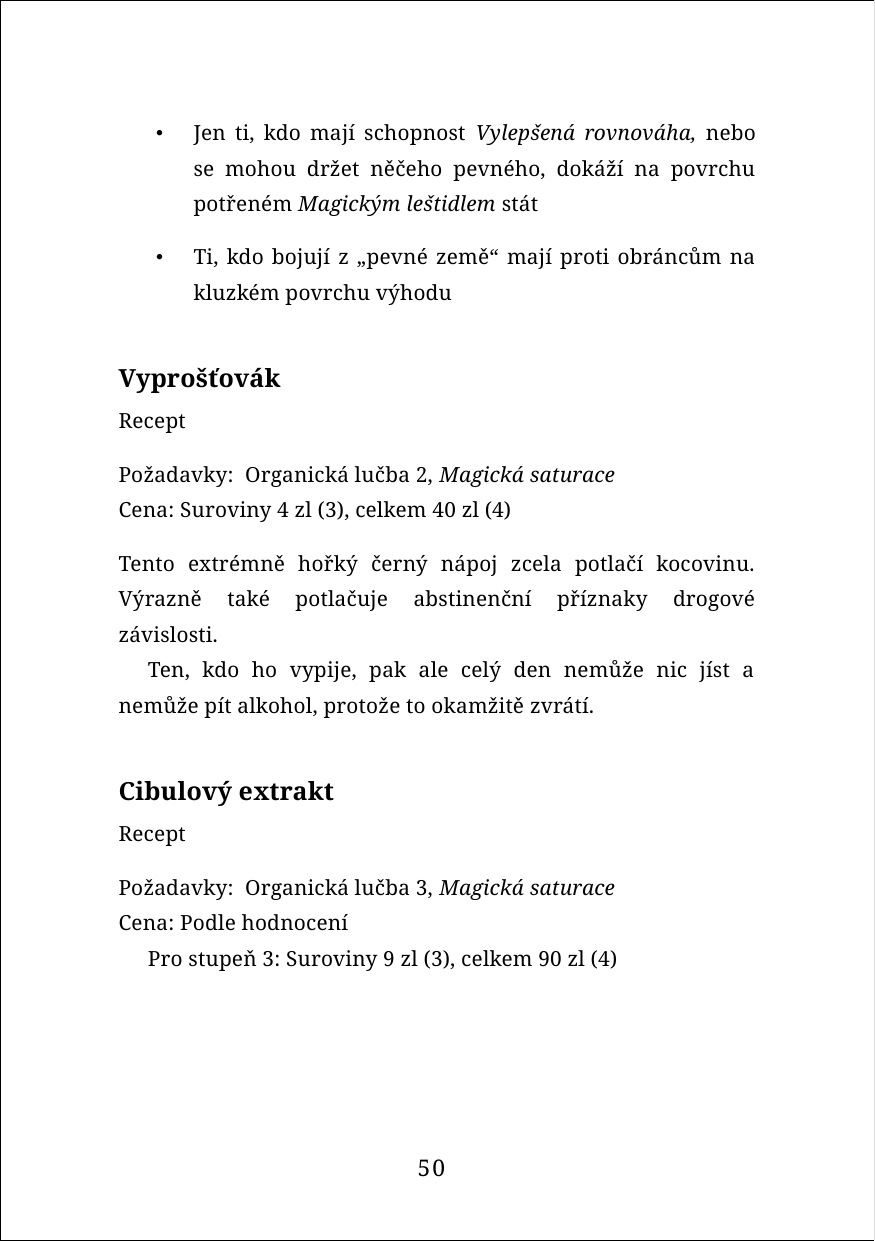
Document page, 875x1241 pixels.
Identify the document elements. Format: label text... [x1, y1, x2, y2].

subtitle Vyprošťovák [118, 361, 756, 395]
subtitle Cibulový extrakt [118, 773, 756, 808]
text Požadavky: Organická lučba 2, Magická saturace Cena: Suroviny 4 zl (3), celkem 40 zl (4) [118, 460, 756, 524]
list Ti, kdo bojují z „pevné země“ mají proti obráncům na kluzkém povrchu výhodu [156, 242, 756, 306]
text Tento extrémně hořký černý nápoj zcela potlačí kocovinu. Výrazně také potlačuje abstinenční příznaky drogové závislosti. Ten, kdo ho vypije, pak ale celý den nemůže nic jíst a nemůže pít alkohol, protože to okamžitě zvrátí. [118, 549, 756, 719]
list Jen ti, kdo mají schopnost Vylepšená rovnováha, nebo se mohou držet něčeho pevného, dokáží na povrchu potřeném Magickým leštidlem stát [156, 118, 756, 218]
text Recept [118, 819, 756, 848]
text Recept [118, 407, 756, 435]
text Požadavky: Organická lučba 3, Magická saturace Cena: Podle hodnocení Pro stupeň 3: Suroviny 9 zl (3), celkem 90 zl (4) [118, 873, 756, 972]
